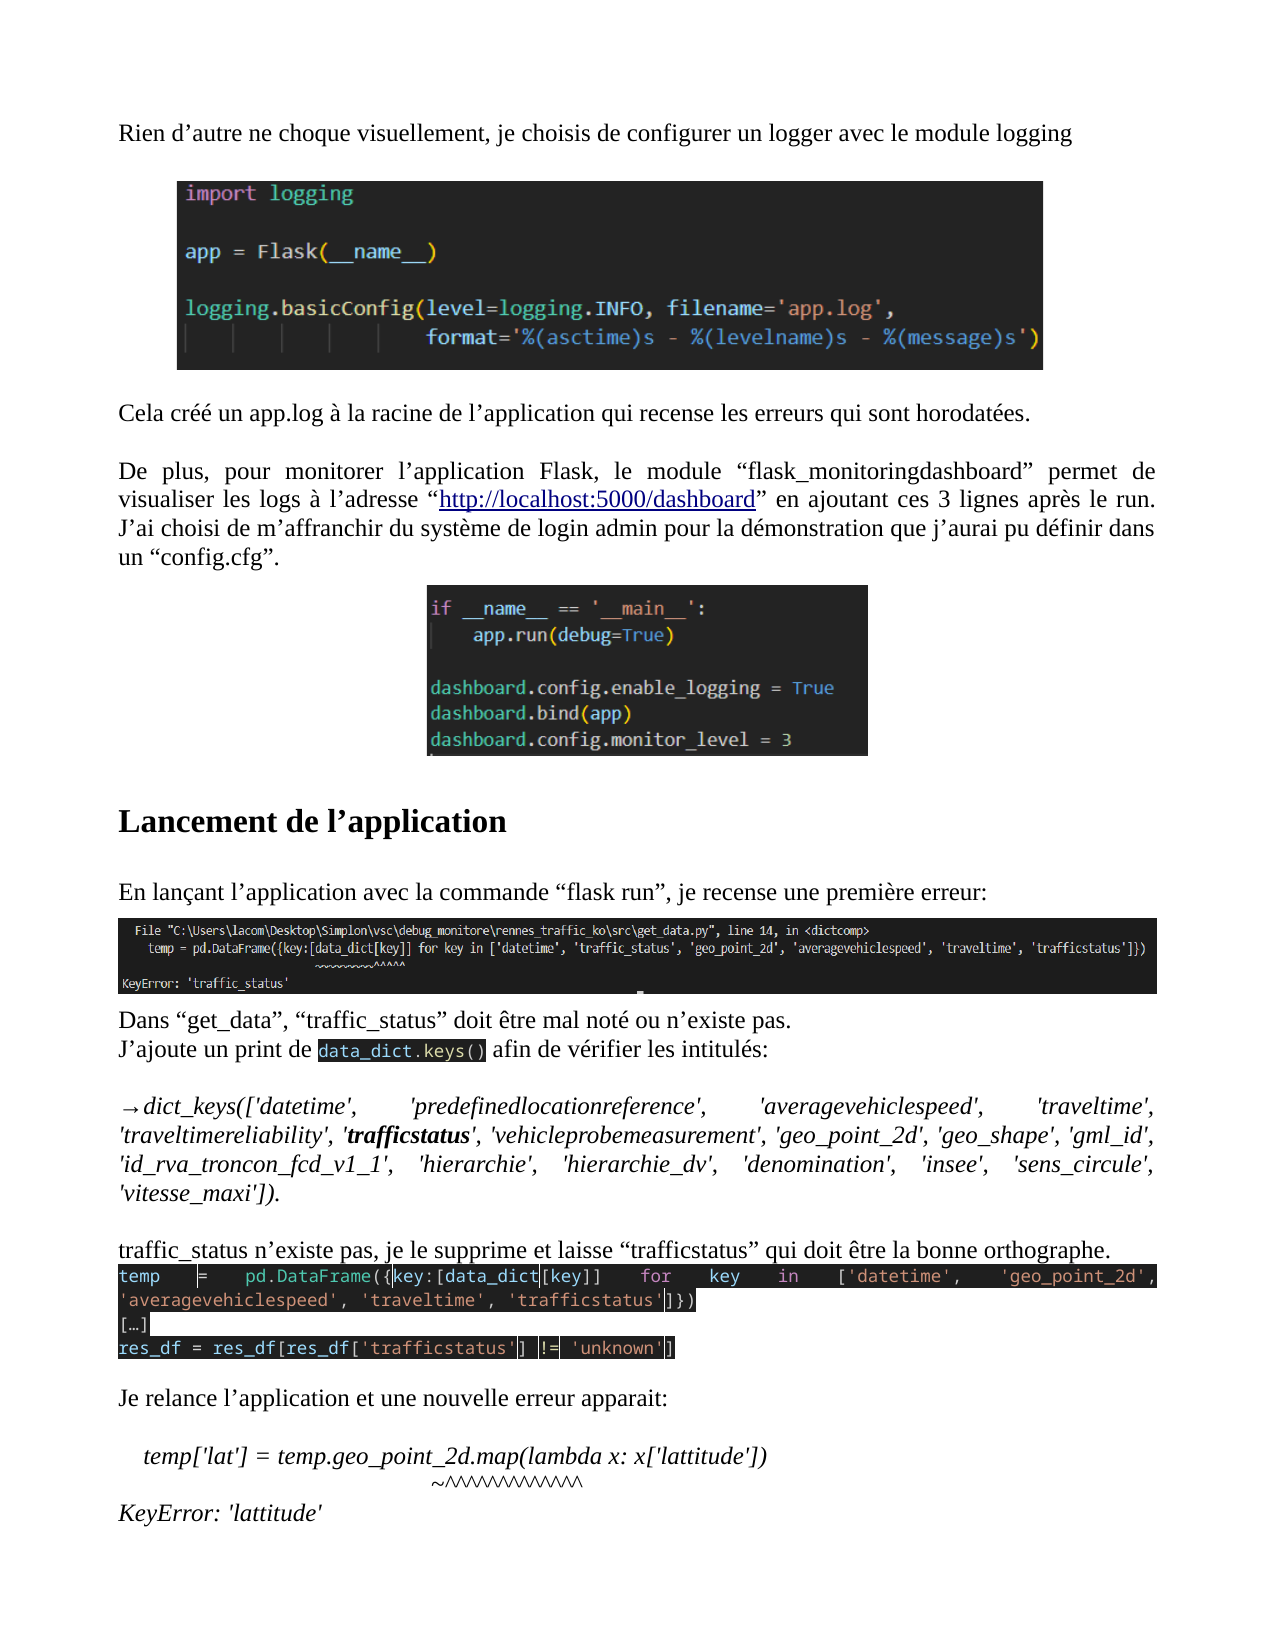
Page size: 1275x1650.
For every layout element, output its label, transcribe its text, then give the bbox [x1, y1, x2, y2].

text En lançant l’application avec la commande “flask run”, je recense une première erreur: [118, 877, 1157, 906]
picture [426, 585, 868, 756]
text […] [118, 1312, 1157, 1336]
text temp['lat'] = temp.geo_point_2d.map(lambda x: x['lattitude']) [118, 1441, 1157, 1469]
text temp = pd.DataFrame({key:[data_dict[key]] for key in ['datetime', 'geo_point_2d', 'averagevehiclespeed', 'traveltime', 'trafficstatus']}) [118, 1264, 1157, 1312]
text →dict_keys(['datetime', 'predefinedlocationreference', 'averagevehiclespeed', 'traveltime', 'traveltimereliability', 'trafficstatus', 'vehicleprobemeasurement', 'geo_point_2d', 'geo_shape', 'gml_id', 'id_rva_troncon_fcd_v1_1', 'hierarchie', 'hierarchie_dv', 'denomination', 'insee', 'sens_circule', 'vitesse_maxi']). [118, 1091, 1157, 1206]
text De plus, pour monitorer l’application Flask, le module “flask_monitoringdashboard” permet de visualiser les logs à l’adresse “http://localhost:5000/dashboard” en ajoutant ces 3 lignes après le run. J’ai choisi de m’affranchir du système de login admin pour la démonstration que j’aurai pu définir dans un “config.cfg”. [118, 456, 1157, 571]
text ~^^^^^^^^^^^^^ [118, 1469, 1157, 1498]
text Rien d’autre ne choque visuellement, je choisis de configurer un logger avec le module logging [118, 118, 1157, 147]
text Je relance l’application et une nouvelle erreur apparait: [118, 1383, 1157, 1412]
picture [176, 181, 1044, 370]
picture [118, 918, 1157, 994]
text traffic_status n’existe pas, je le supprime et laisse “trafficstatus” qui doit être la bonne orthographe. [118, 1235, 1157, 1264]
text KeyError: 'lattitude' [118, 1498, 1157, 1527]
text Cela créé un app.log à la racine de l’application qui recense les erreurs qui sont horodatées. [118, 398, 1157, 427]
text [118, 906, 1157, 918]
text J’ajoute un print de data_dict.keys() afin de vérifier les intitulés: [118, 1034, 1157, 1063]
text Lancement de l’application [118, 801, 1157, 839]
text Dans “get_data”, “traffic_status” doit être mal noté ou n’existe pas. [118, 994, 1157, 1034]
text res_df = res_df[res_df['trafficstatus'] != 'unknown'] [118, 1336, 1157, 1359]
